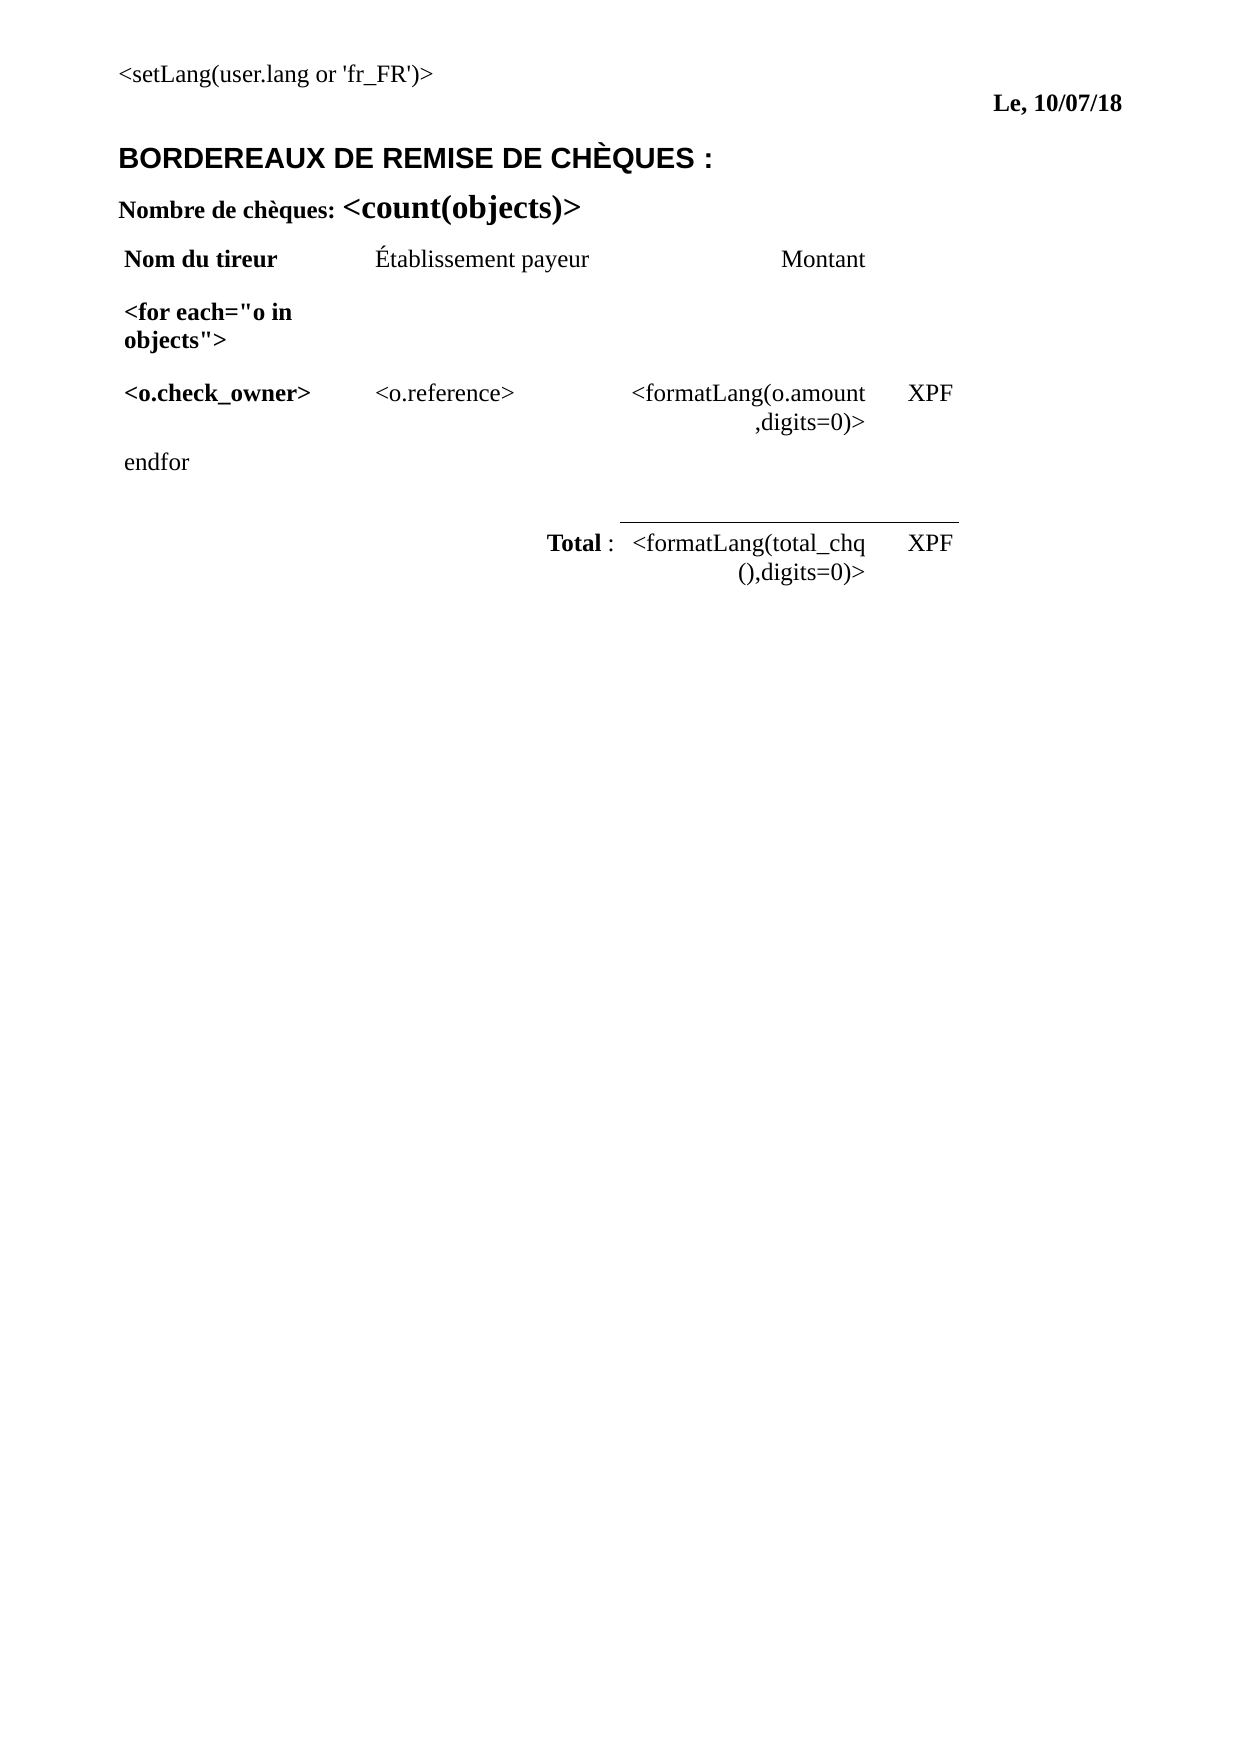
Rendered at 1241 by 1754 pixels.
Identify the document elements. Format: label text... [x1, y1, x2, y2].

table_cell [620, 482, 871, 522]
table_cell XPF [871, 523, 959, 591]
text <setLang(user.lang or 'fr_FR')> [118, 59, 1122, 88]
table_cell [871, 291, 959, 373]
table_header [871, 239, 959, 291]
table_cell [620, 291, 871, 373]
table_cell [369, 482, 620, 522]
table_cell <o.check_owner> [118, 373, 369, 442]
table_header Nom du tireur [118, 239, 369, 291]
table_cell endfor [118, 442, 369, 482]
table_cell <formatLang(o.amount,digits=0)> [620, 373, 871, 442]
table_cell XPF [871, 373, 959, 442]
table_cell <for each="o in objects"> [118, 291, 369, 373]
table_cell [369, 291, 620, 373]
table_cell [369, 442, 620, 482]
subtitle BORDEREAUX DE REMISE DE CHÈQUES : [118, 142, 1122, 175]
table_cell [871, 482, 959, 522]
table_header Établissement payeur [369, 239, 620, 291]
text Nombre de chèques: <count(objects)> [118, 188, 1122, 226]
table_cell [871, 442, 959, 482]
table_cell [620, 442, 871, 482]
table_cell Total : [369, 522, 620, 591]
table_header Montant [620, 239, 871, 291]
table_cell [118, 482, 369, 522]
text Le, 10/07/18 [118, 88, 1122, 117]
table_cell [118, 522, 369, 591]
table_cell <o.reference> [369, 373, 620, 442]
table_cell <formatLang(total_chq(),digits=0)> [620, 523, 871, 591]
